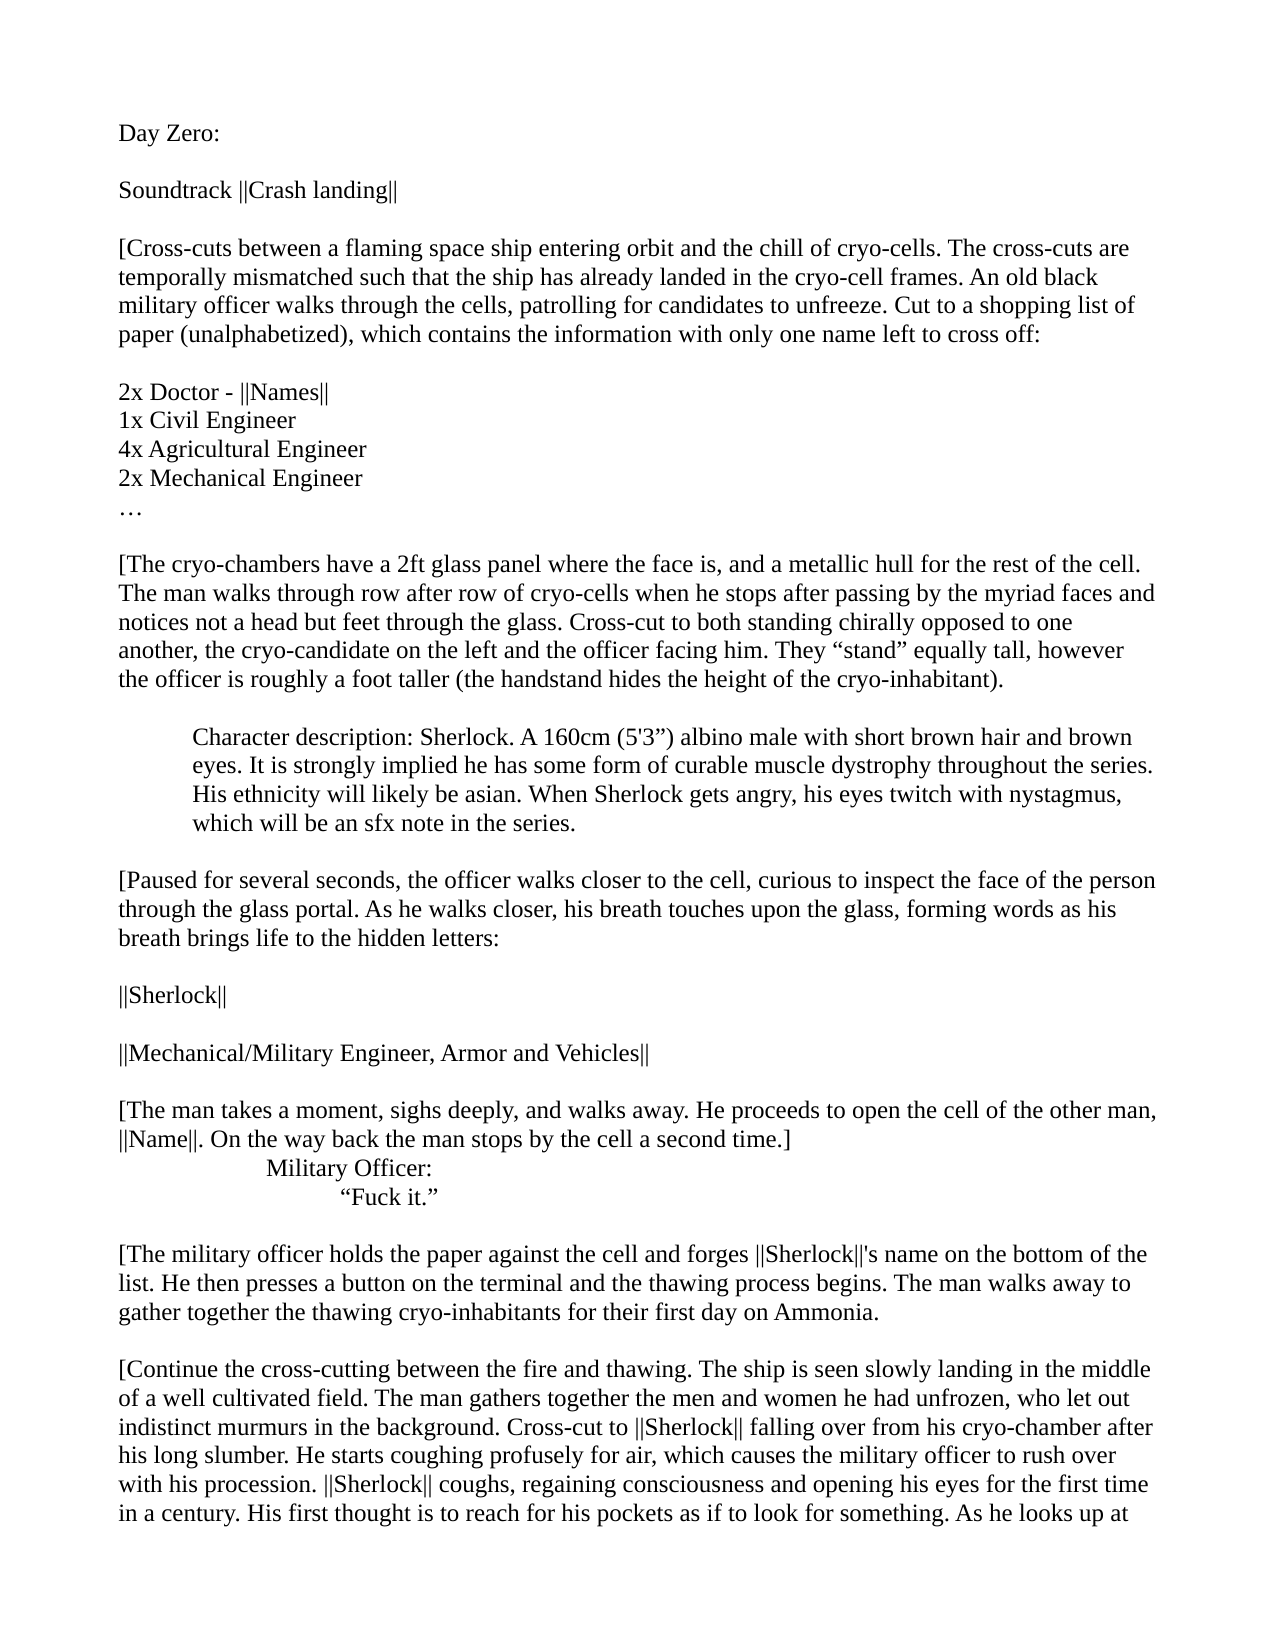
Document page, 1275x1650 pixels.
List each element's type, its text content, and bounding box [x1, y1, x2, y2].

text 2x Doctor - ||Names|| [118, 377, 1157, 406]
text 4x Agricultural Engineer [118, 434, 1157, 463]
text 1x Civil Engineer [118, 406, 1157, 434]
text Character description: Sherlock. A 160cm (5'3”) albino male with short brown hair and brown eyes. It is strongly implied he has some form of curable muscle dystrophy throughout the series. His ethnicity will likely be asian. When Sherlock gets angry, his eyes twitch with nystagmus, which will be an sfx note in the series. [118, 722, 1157, 837]
text “Fuck it.” [118, 1182, 1157, 1211]
text Military Officer: [118, 1153, 1157, 1182]
text [The military officer holds the paper against the cell and forges ||Sherlock||'s name on the bottom of the list. He then presses a button on the terminal and the thawing process begins. The man walks away to gather together the thawing cryo-inhabitants for their first day on Ammonia. [118, 1239, 1157, 1326]
text [Continue the cross-cutting between the fire and thawing. The ship is seen slowly landing in the middle of a well cultivated field. The man gathers together the men and women he had unfrozen, who let out indistinct murmurs in the background. Cross-cut to ||Sherlock|| falling over from his cryo-chamber after his long slumber. He starts coughing profusely for air, which causes the military officer to rush over with his procession. ||Sherlock|| coughs, regaining consciousness and opening his eyes for the first time in a century. His first thought is to reach for his pockets as if to look for something. As he looks up at [118, 1354, 1157, 1527]
text [Cross-cuts between a flaming space ship entering orbit and the chill of cryo-cells. The cross-cuts are temporally mismatched such that the ship has already landed in the cryo-cell frames. An old black military officer walks through the cells, patrolling for candidates to unfreeze. Cut to a shopping list of paper (unalphabetized), which contains the information with only one name left to cross off: [118, 233, 1157, 348]
text Soundtrack ||Crash landing|| [118, 176, 1157, 204]
text ||Mechanical/Military Engineer, Armor and Vehicles|| [118, 1038, 1157, 1067]
text … [118, 492, 1157, 521]
text 2x Mechanical Engineer [118, 463, 1157, 492]
text [Paused for several seconds, the officer walks closer to the cell, curious to inspect the face of the person through the glass portal. As he walks closer, his breath touches upon the glass, forming words as his breath brings life to the hidden letters: [118, 866, 1157, 952]
text Day Zero: [118, 118, 1157, 147]
text ||Sherlock|| [118, 981, 1157, 1009]
text [The cryo-chambers have a 2ft glass panel where the face is, and a metallic hull for the rest of the cell. The man walks through row after row of cryo-cells when he stops after passing by the myriad faces and notices not a head but feet through the glass. Cross-cut to both standing chirally opposed to one another, the cryo-candidate on the left and the officer facing him. They “stand” equally tall, however the officer is roughly a foot taller (the handstand hides the height of the cryo-inhabitant). [118, 549, 1157, 693]
text [The man takes a moment, sighs deeply, and walks away. He proceeds to open the cell of the other man, ||Name||. On the way back the man stops by the cell a second time.] [118, 1096, 1157, 1153]
